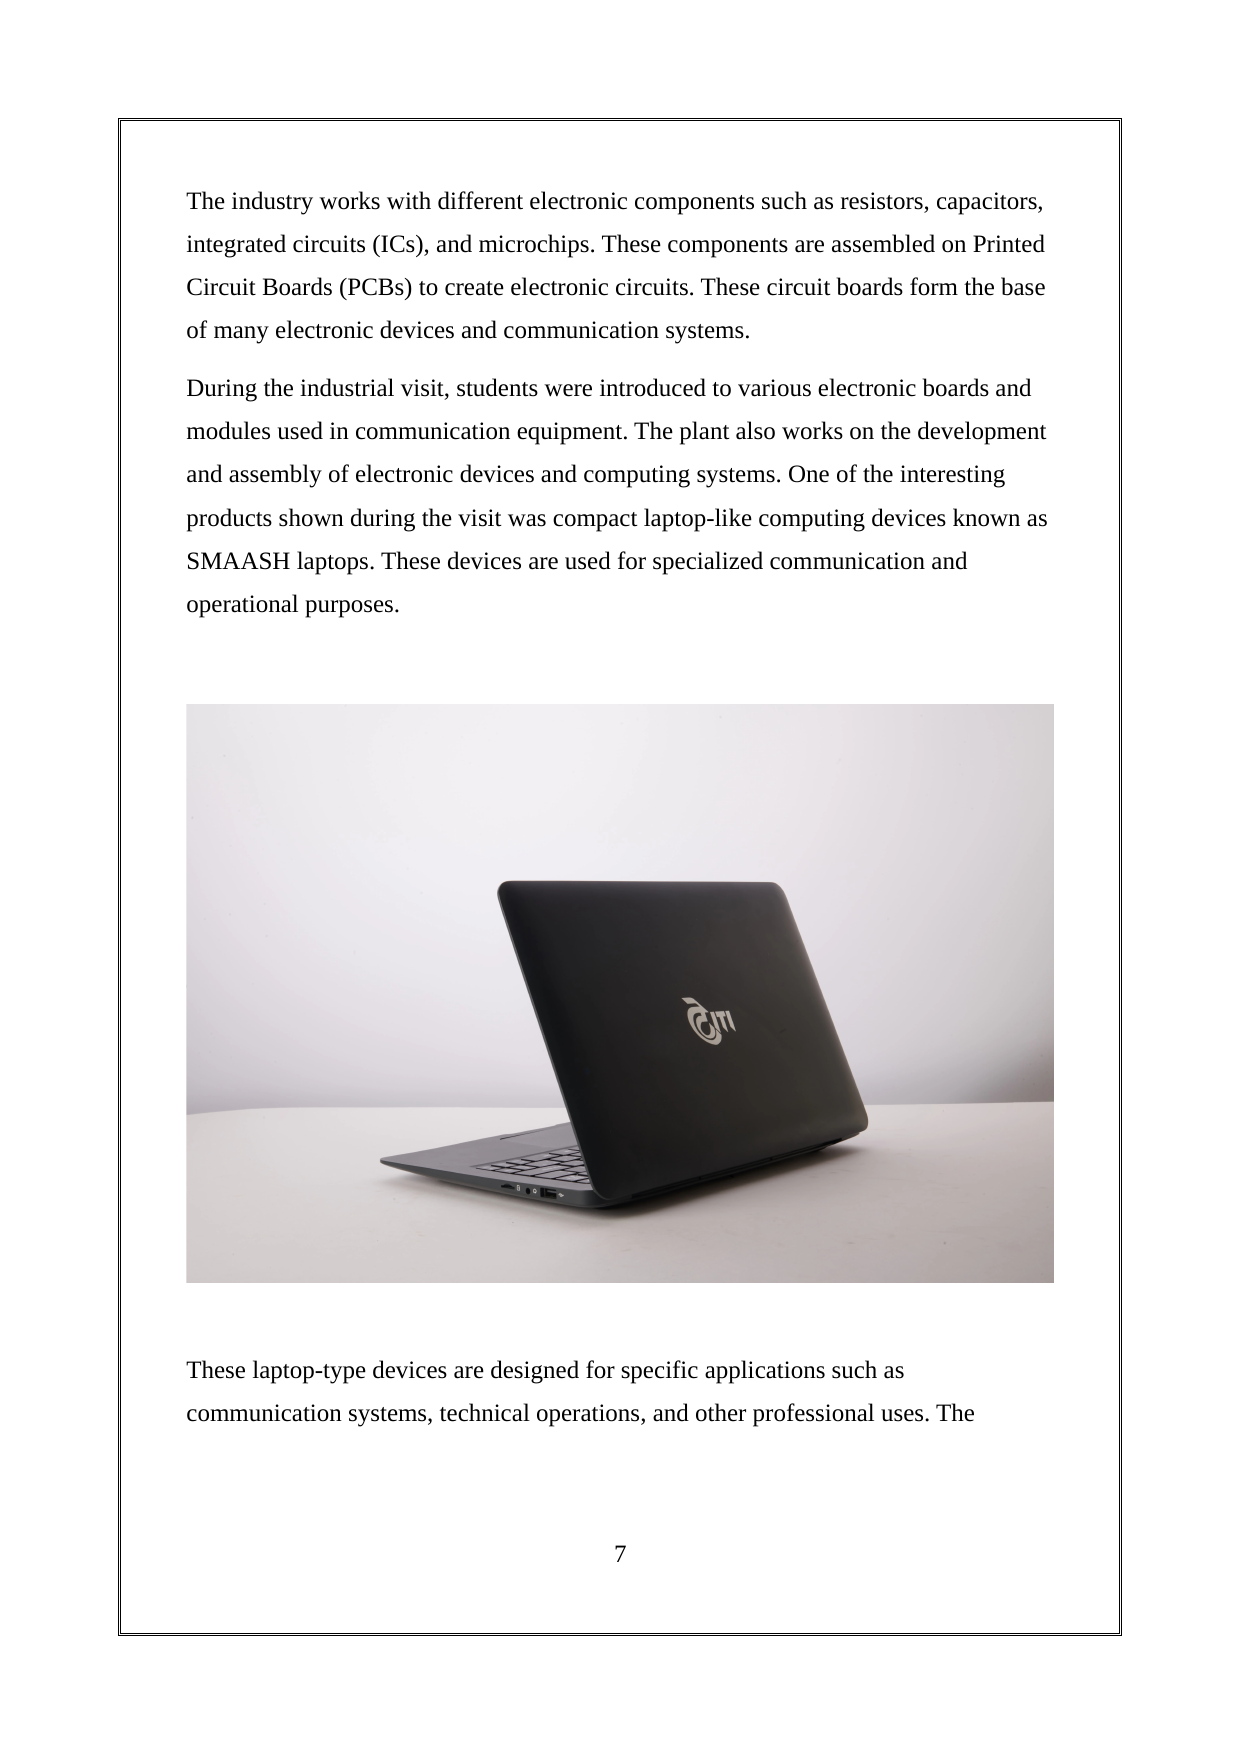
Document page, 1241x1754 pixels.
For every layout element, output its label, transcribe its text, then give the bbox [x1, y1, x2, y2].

picture [186, 704, 1054, 1283]
text During the industrial visit, students were introduced to various electronic boards and modules used in communication equipment. The plant also works on the development and assembly of electronic devices and computing systems. One of the interesting products shown during the visit was compact laptop-like computing devices known as SMAASH laptops. These devices are used for specialized communication and operational purposes. [186, 373, 1054, 618]
text These laptop-type devices are designed for specific applications such as communication systems, technical operations, and other professional uses. The [186, 1355, 1054, 1427]
text The industry works with different electronic components such as resistors, capacitors, integrated circuits (ICs), and microchips. These components are assembled on Printed Circuit Boards (PCBs) to create electronic circuits. These circuit boards form the base of many electronic devices and communication systems. [186, 186, 1054, 344]
